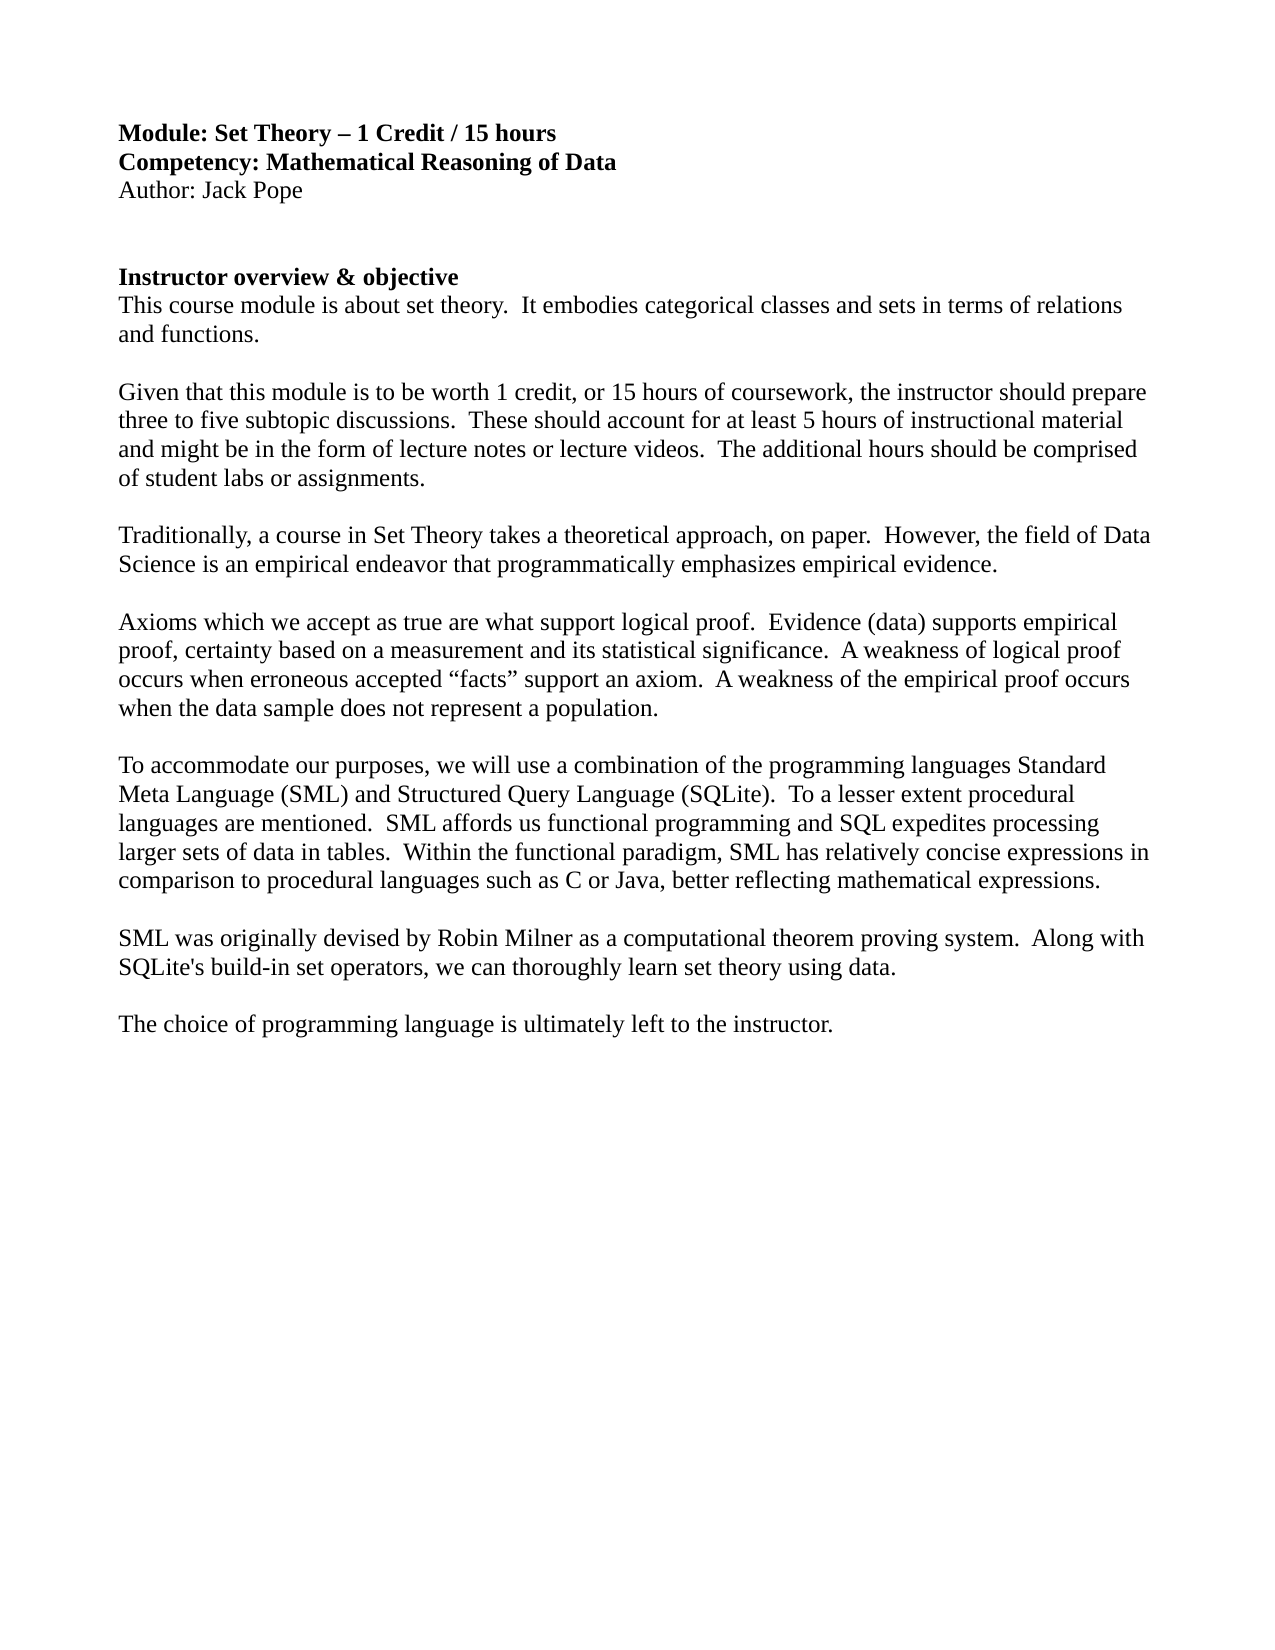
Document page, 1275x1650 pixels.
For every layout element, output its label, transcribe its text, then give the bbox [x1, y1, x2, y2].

text Module: Set Theory – 1 Credit / 15 hours [118, 118, 1157, 147]
text To accommodate our purposes, we will use a combination of the programming languages Standard Meta Language (SML) and Structured Query Language (SQLite). To a lesser extent procedural languages are mentioned. SML affords us functional programming and SQL expedites processing larger sets of data in tables. Within the functional paradigm, SML has relatively concise expressions in comparison to procedural languages such as C or Java, better reflecting mathematical expressions. [118, 751, 1157, 894]
text The choice of programming language is ultimately left to the instructor. [118, 1009, 1157, 1038]
text Axioms which we accept as true are what support logical proof. Evidence (data) supports empirical proof, certainty based on a measurement and its statistical significance. A weakness of logical proof occurs when erroneous accepted “facts” support an axiom. A weakness of the empirical proof occurs when the data sample does not represent a population. [118, 607, 1157, 722]
text This course module is about set theory. It embodies categorical classes and sets in terms of relations and functions. [118, 291, 1157, 348]
text Competency: Mathematical Reasoning of Data [118, 147, 1157, 176]
text Author: Jack Pope [118, 176, 1157, 204]
text Given that this module is to be worth 1 credit, or 15 hours of coursework, the instructor should prepare three to five subtopic discussions. These should account for at least 5 hours of instructional material and might be in the form of lecture notes or lecture videos. The additional hours should be comprised of student labs or assignments. [118, 377, 1157, 492]
text Instructor overview & objective [118, 262, 1157, 291]
text Traditionally, a course in Set Theory takes a theoretical approach, on paper. However, the field of Data Science is an empirical endeavor that programmatically emphasizes empirical evidence. [118, 521, 1157, 578]
text SML was originally devised by Robin Milner as a computational theorem proving system. Along with SQLite's build-in set operators, we can thoroughly learn set theory using data. [118, 923, 1157, 981]
